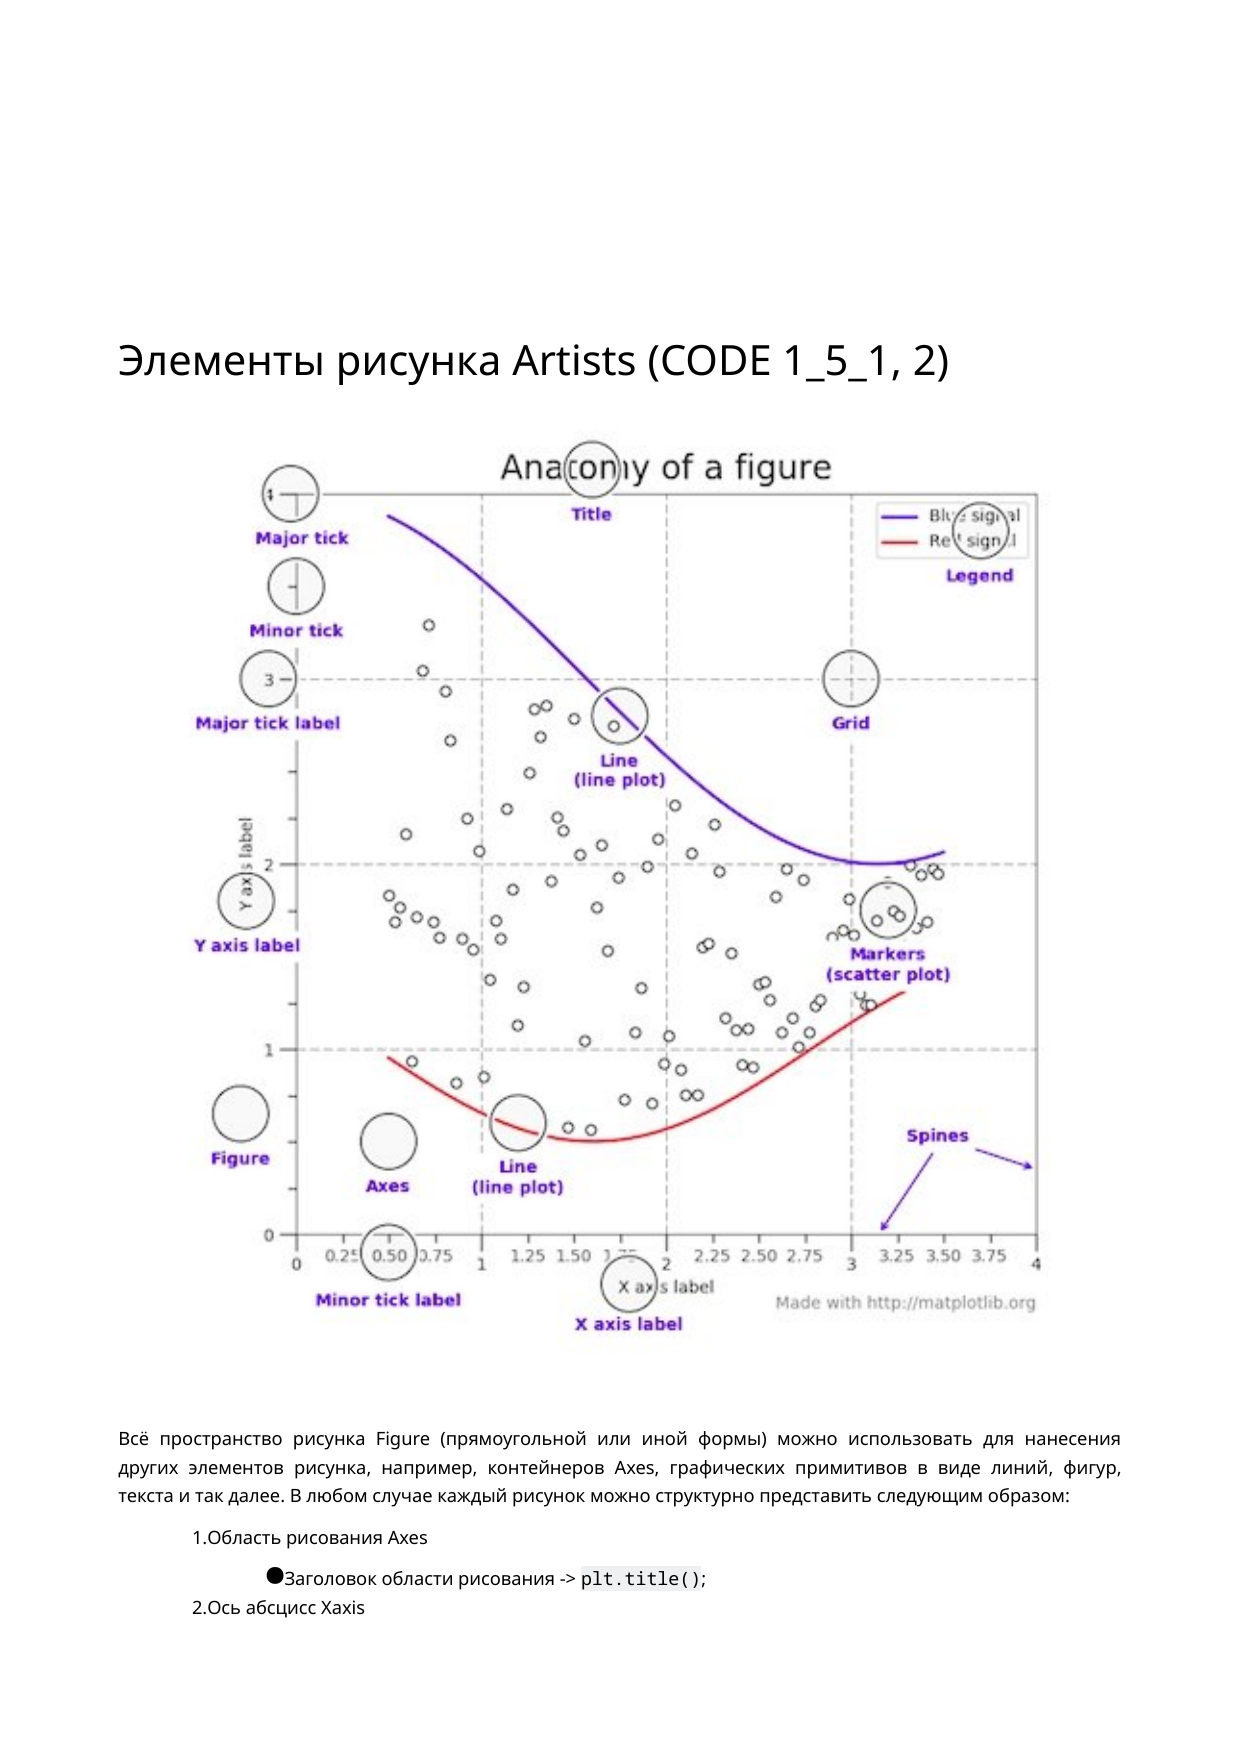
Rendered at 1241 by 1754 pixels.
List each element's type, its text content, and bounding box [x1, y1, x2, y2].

list Ось абсцисс Xaxis [118, 1594, 1122, 1619]
text Всё пространство рисунка Figure (прямоугольной или иной формы) можно использовать для нанесения других элементов рисунка, например, контейнеров Axes, графических примитивов в виде линий, фигур, текста и так далее. В любом случае каждый рисунок можно структурно представить следующим образом: [118, 1426, 1122, 1508]
list Заголовок области рисования -> plt.title(); [118, 1566, 1122, 1591]
subtitle Элементы рисунка Artists (CODE 1_5_1, 2) [118, 331, 1122, 388]
list Область рисования Axes [118, 1524, 1122, 1549]
picture [128, 400, 1112, 1371]
